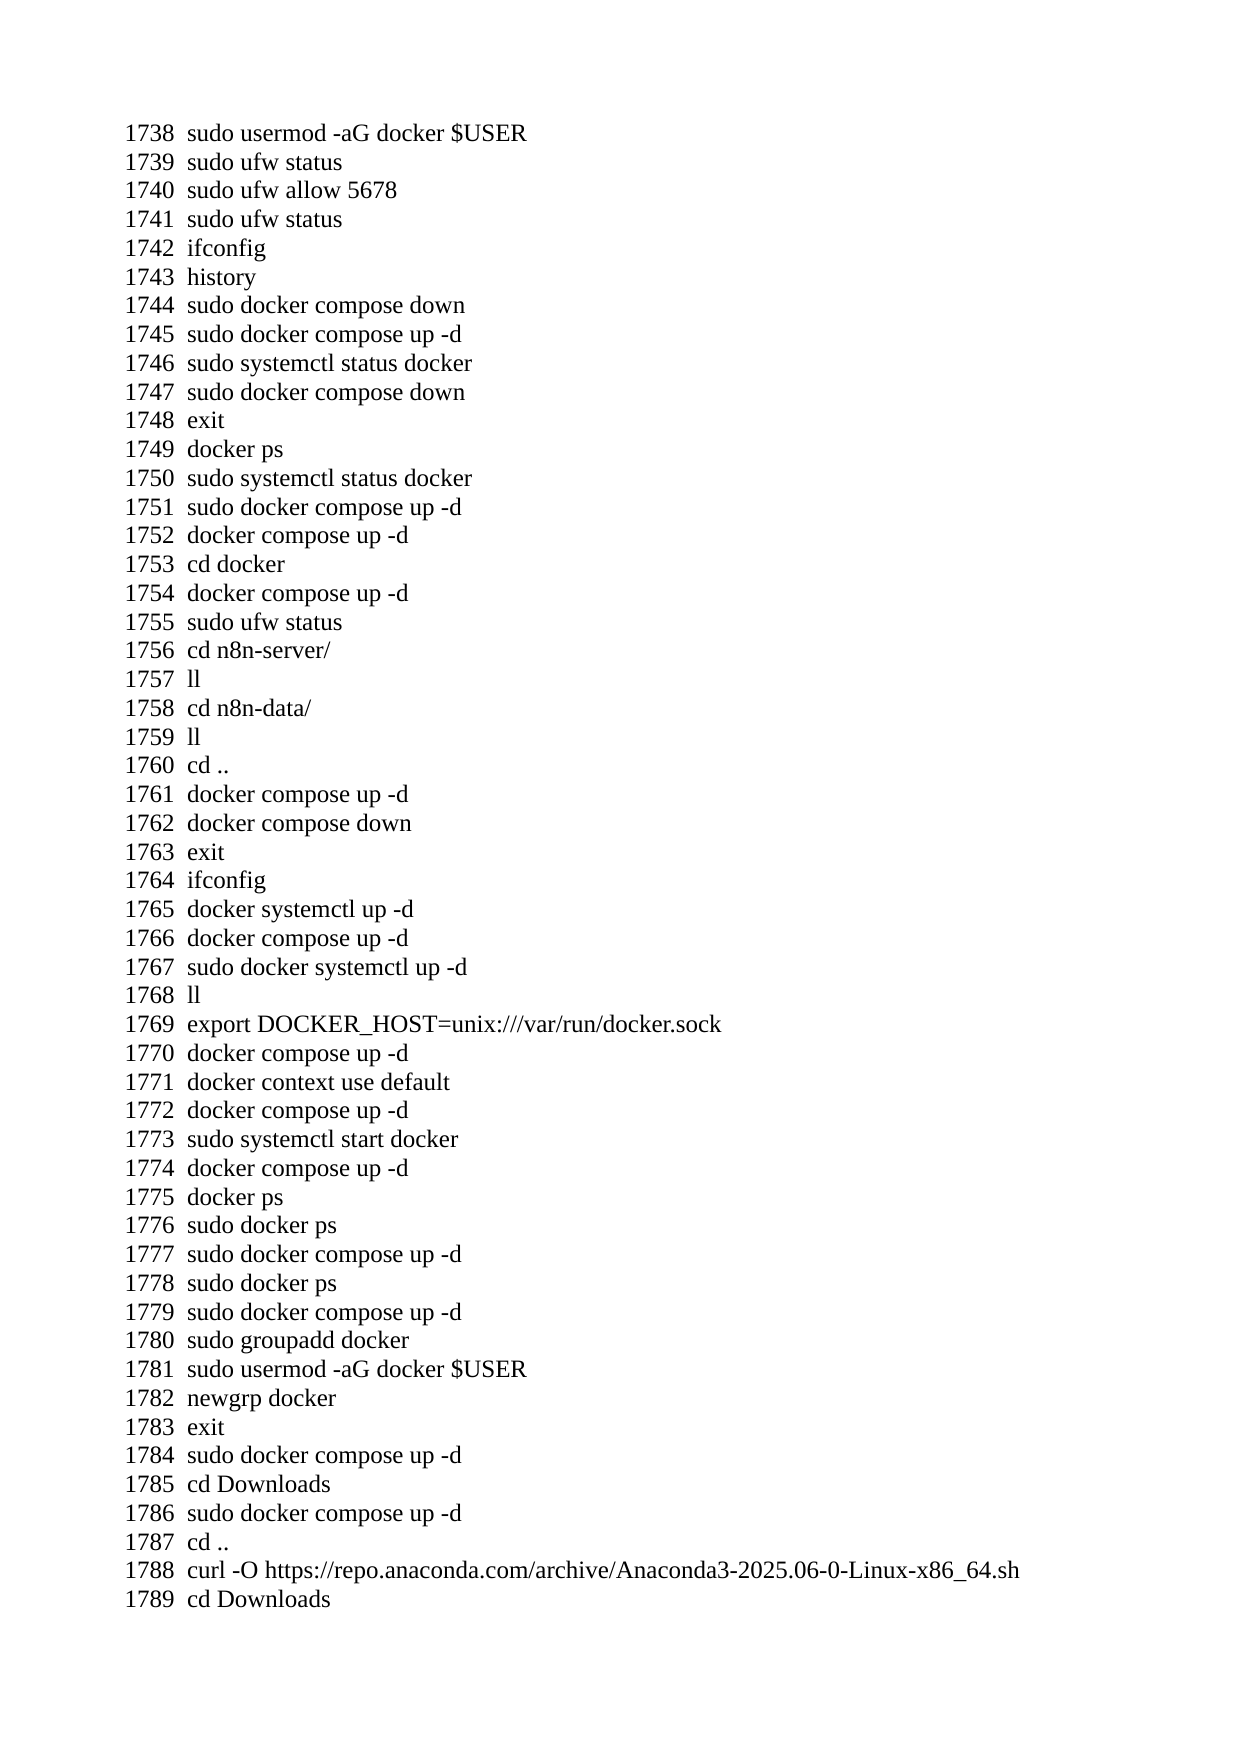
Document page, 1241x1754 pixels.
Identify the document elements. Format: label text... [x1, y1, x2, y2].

text 1743 history [118, 262, 1122, 291]
text 1755 sudo ufw status [118, 607, 1122, 636]
text 1788 curl -O https://repo.anaconda.com/archive/Anaconda3-2025.06-0-Linux-x86_64.sh [118, 1556, 1122, 1584]
text 1786 sudo docker compose up -d [118, 1498, 1122, 1527]
text 1784 sudo docker compose up -d [118, 1441, 1122, 1469]
text 1739 sudo ufw status [118, 147, 1122, 176]
text 1782 newgrp docker [118, 1383, 1122, 1412]
text 1758 cd n8n-data/ [118, 693, 1122, 722]
text 1767 sudo docker systemctl up -d [118, 952, 1122, 981]
text 1749 docker ps [118, 434, 1122, 463]
text 1747 sudo docker compose down [118, 377, 1122, 406]
text 1785 cd Downloads [118, 1469, 1122, 1498]
text 1750 sudo systemctl status docker [118, 463, 1122, 492]
text 1751 sudo docker compose up -d [118, 492, 1122, 521]
text 1773 sudo systemctl start docker [118, 1124, 1122, 1153]
text 1783 exit [118, 1412, 1122, 1441]
text 1776 sudo docker ps [118, 1211, 1122, 1239]
text 1744 sudo docker compose down [118, 291, 1122, 319]
text 1760 cd .. [118, 751, 1122, 779]
text 1738 sudo usermod -aG docker $USER [118, 118, 1122, 147]
text 1775 docker ps [118, 1182, 1122, 1211]
text 1759 ll [118, 722, 1122, 751]
text 1771 docker context use default [118, 1067, 1122, 1096]
text 1778 sudo docker ps [118, 1268, 1122, 1297]
text 1753 cd docker [118, 549, 1122, 578]
text 1769 export DOCKER_HOST=unix:///var/run/docker.sock [118, 1009, 1122, 1038]
text 1762 docker compose down [118, 808, 1122, 837]
text 1748 exit [118, 406, 1122, 434]
text 1763 exit [118, 837, 1122, 866]
text 1779 sudo docker compose up -d [118, 1297, 1122, 1326]
text 1740 sudo ufw allow 5678 [118, 176, 1122, 204]
text 1770 docker compose up -d [118, 1038, 1122, 1067]
text 1761 docker compose up -d [118, 779, 1122, 808]
text 1768 ll [118, 981, 1122, 1009]
text 1777 sudo docker compose up -d [118, 1239, 1122, 1268]
text 1772 docker compose up -d [118, 1096, 1122, 1124]
text 1756 cd n8n-server/ [118, 636, 1122, 664]
text 1765 docker systemctl up -d [118, 894, 1122, 923]
text 1787 cd .. [118, 1527, 1122, 1556]
text 1742 ifconfig [118, 233, 1122, 262]
text 1764 ifconfig [118, 866, 1122, 894]
text 1752 docker compose up -d [118, 521, 1122, 549]
text 1789 cd Downloads [118, 1584, 1122, 1613]
text 1781 sudo usermod -aG docker $USER [118, 1354, 1122, 1383]
text 1774 docker compose up -d [118, 1153, 1122, 1182]
text 1757 ll [118, 664, 1122, 693]
text 1766 docker compose up -d [118, 923, 1122, 952]
text 1741 sudo ufw status [118, 204, 1122, 233]
text 1746 sudo systemctl status docker [118, 348, 1122, 377]
text 1745 sudo docker compose up -d [118, 319, 1122, 348]
text 1754 docker compose up -d [118, 578, 1122, 607]
text 1780 sudo groupadd docker [118, 1326, 1122, 1354]
